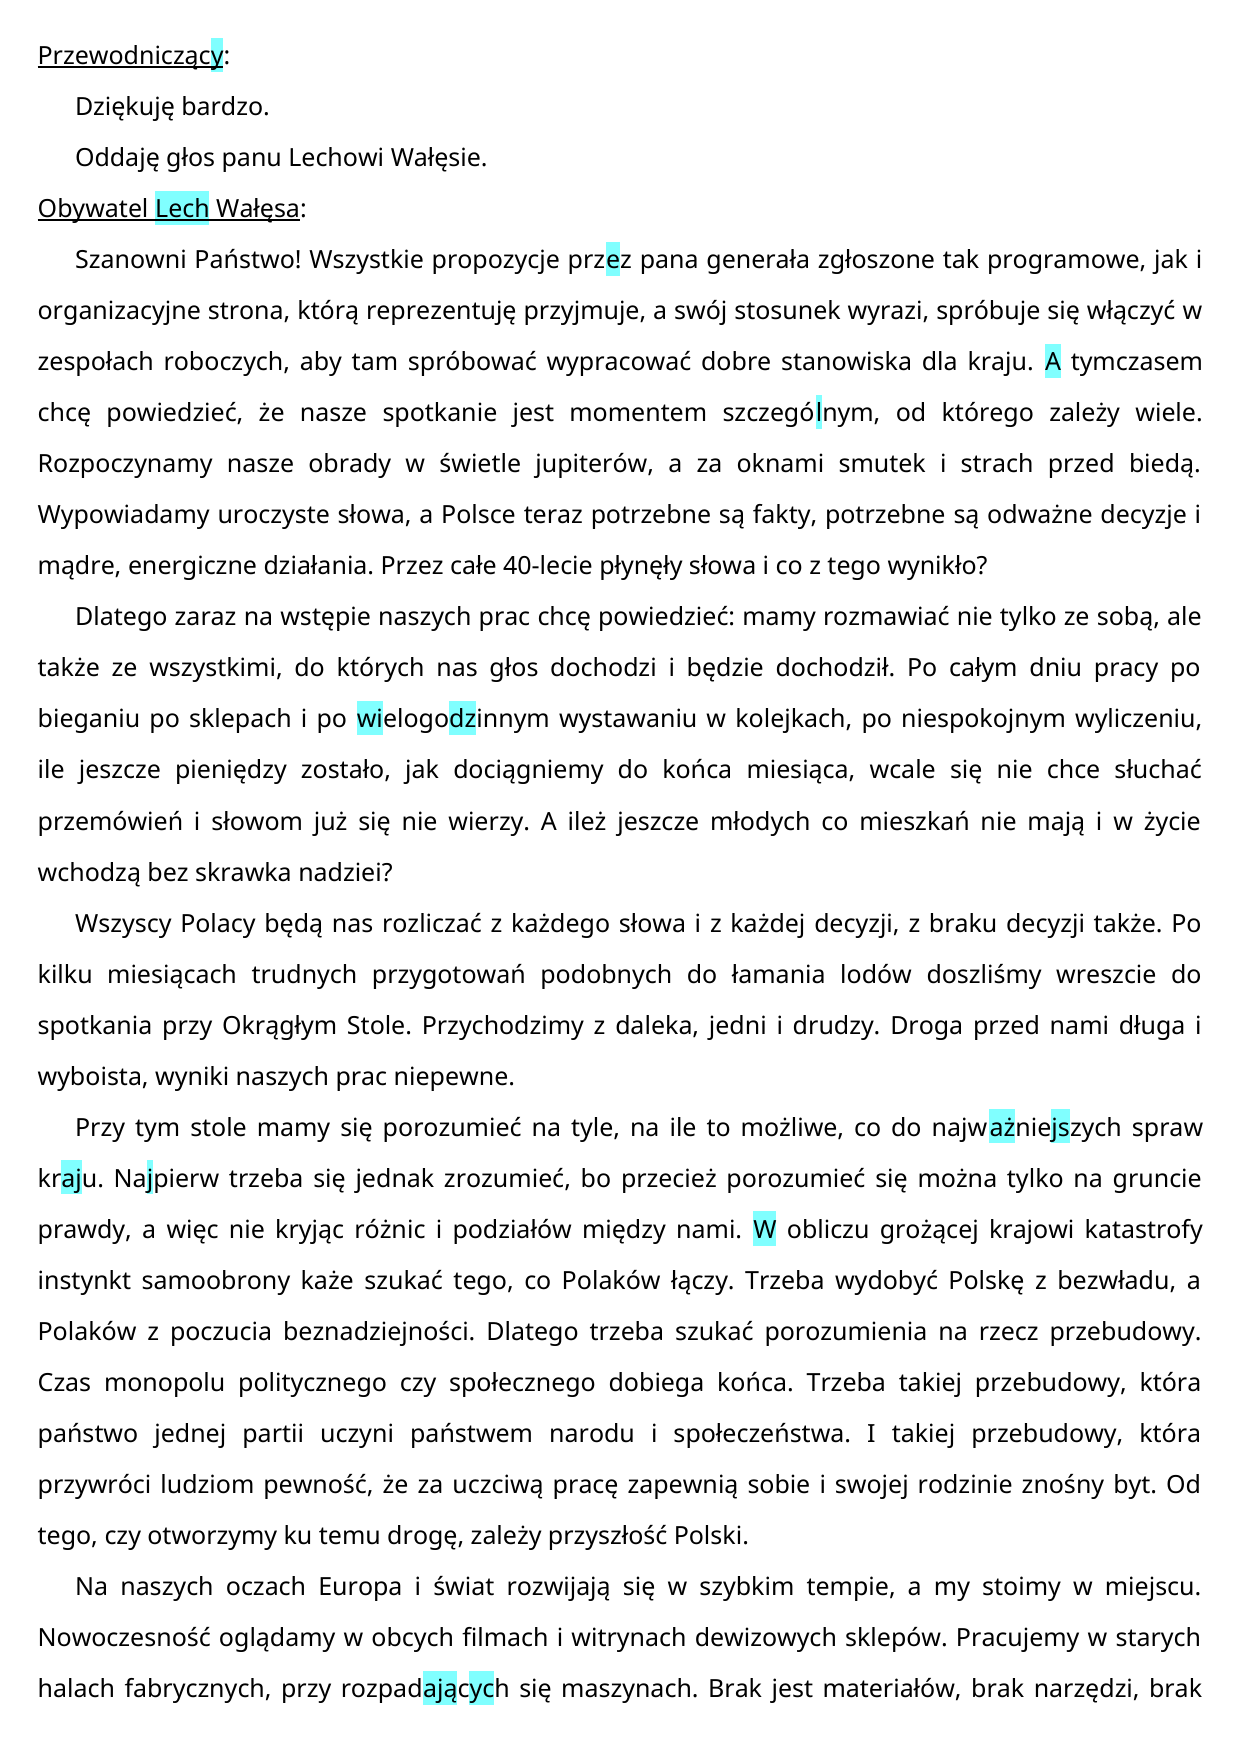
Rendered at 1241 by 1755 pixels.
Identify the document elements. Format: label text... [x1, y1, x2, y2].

text Na naszych oczach Europa i świat rozwijają się w szybkim tempie, a my stoimy w miejscu. Nowoczesność oglądamy w obcych filmach i witrynach dewizowych sklepów. Pracujemy w starych halach fabrycznych, przy rozpadających się maszynach. Brak jest materiałów, brak narzędzi, brak [37, 1569, 1203, 1705]
text Dlatego zaraz na wstępie naszych prac chcę powiedzieć: mamy rozmawiać nie tylko ze sobą, ale także ze wszystkimi, do których nas głos dochodzi i będzie dochodził. Po całym dniu pracy po bieganiu po sklepach i po wielogodzinnym wystawaniu w kolejkach, po niespokojnym wyliczeniu, ile jeszcze pieniędzy zostało, jak dociągniemy do końca miesiąca, wcale się nie chce słuchać przemówień i słowom już się nie wierzy. A ileż jeszcze młodych co mieszkań nie mają i w życie wchodzą bez skrawka nadziei? [37, 599, 1203, 888]
text Przewodniczący: [37, 37, 1203, 72]
text Oddaję głos panu Lechowi Wałęsie. [37, 139, 1203, 174]
text Przy tym stole mamy się porozumieć na tyle, na ile to możliwe, co do najważniejszych spraw kraju. Najpierw trzeba się jednak zrozumieć, bo przecież porozumieć się można tylko na gruncie prawdy, a więc nie kryjąc różnic i podziałów między nami. W obliczu grożącej krajowi katastrofy instynkt samoobrony każe szukać tego, co Polaków łączy. Trzeba wydobyć Polskę z bezwładu, a Polaków z poczucia beznadziejności. Dlatego trzeba szukać porozumienia na rzecz przebudowy. Czas monopolu politycznego czy społecznego dobiega końca. Trzeba takiej przebudowy, która państwo jednej partii uczyni państwem narodu i społeczeństwa. I takiej przebudowy, która przywróci ludziom pewność, że za uczciwą pracę zapewnią sobie i swojej rodzinie znośny byt. Od tego, czy otworzymy ku temu drogę, zależy przyszłość Polski. [37, 1109, 1203, 1552]
text Szanowni Państwo! Wszystkie propozycje przez pana generała zgłoszone tak programowe, jak i organizacyjne strona, którą reprezentuję przyjmuje, a swój stosunek wyrazi, spróbuje się włączyć w zespołach roboczych, aby tam spróbować wypracować dobre stanowiska dla kraju. A tymczasem chcę powiedzieć, że nasze spotkanie jest momentem szczególnym, od którego zależy wiele. Rozpoczynamy nasze obrady w świetle jupiterów, a za oknami smutek i strach przed biedą. Wypowiadamy uroczyste słowa, a Polsce teraz potrzebne są fakty, potrzebne są odważne decyzje i mądre, energiczne działania. Przez całe 40-lecie płynęły słowa i co z tego wynikło? [37, 242, 1203, 582]
text Obywatel Lech Wałęsa: [37, 191, 1203, 225]
text Wszyscy Polacy będą nas rozliczać z każdego słowa i z każdej decyzji, z braku decyzji także. Po kilku miesiącach trudnych przygotowań podobnych do łamania lodów doszliśmy wreszcie do spotkania przy Okrągłym Stole. Przychodzimy z daleka, jedni i drudzy. Droga przed nami długa i wyboista, wyniki naszych prac niepewne. [37, 905, 1203, 1092]
text Dziękuję bardzo. [37, 88, 1203, 123]
